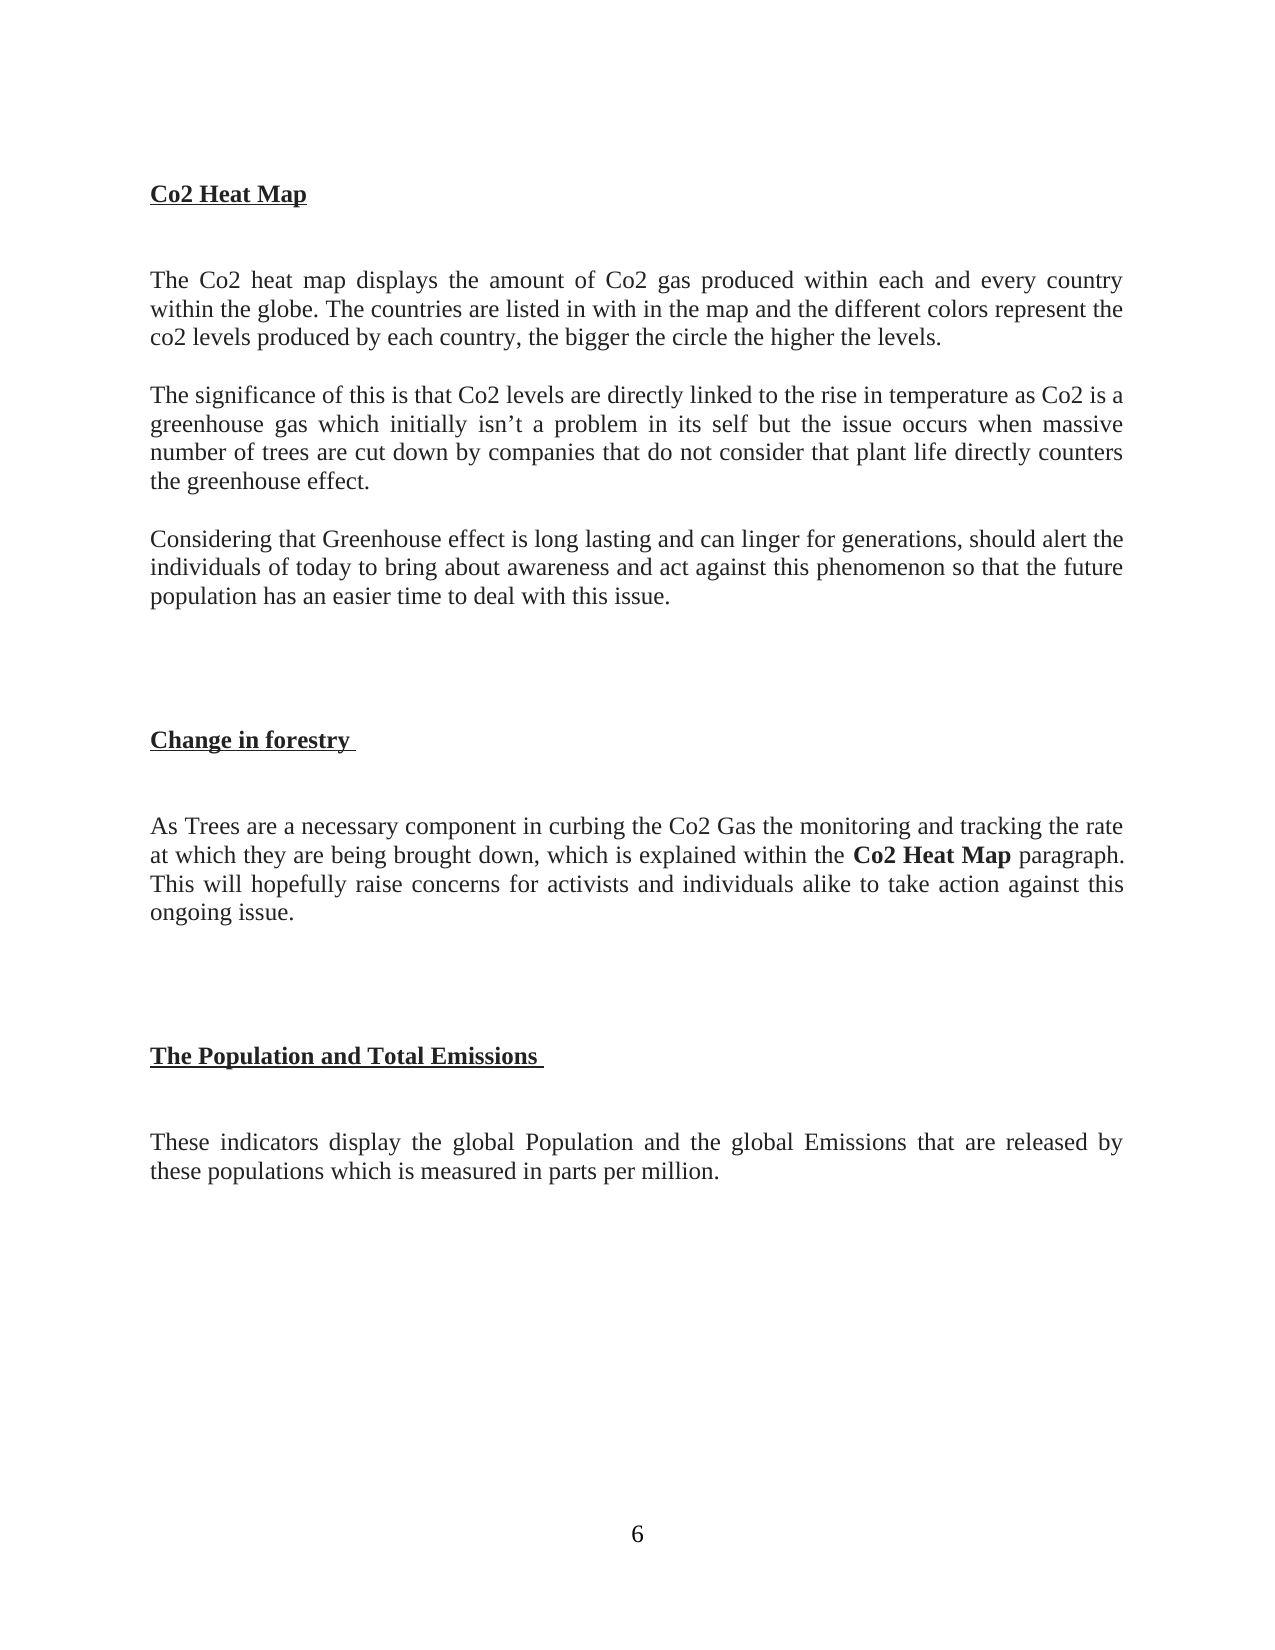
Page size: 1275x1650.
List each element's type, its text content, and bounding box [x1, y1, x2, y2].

text The Co2 heat map displays the amount of Co2 gas produced within each and every country within the globe. The countries are listed in with in the map and the different colors represent the co2 levels produced by each country, the bigger the circle the higher the levels. [150, 265, 1125, 351]
text Co2 Heat Map [150, 179, 1125, 207]
text The Population and Total Emissions [150, 1041, 1125, 1070]
text Considering that Greenhouse effect is long lasting and can linger for generations, should alert the individuals of today to bring about awareness and act against this phenomenon so that the future population has an easier time to deal with this issue. [150, 524, 1125, 610]
text These indicators display the global Population and the global Emissions that are released by these populations which is measured in parts per million. [150, 1127, 1125, 1185]
text As Trees are a necessary component in curbing the Co2 Gas the monitoring and tracking the rate at which they are being brought down, which is explained within the Co2 Heat Map paragraph. This will hopefully raise concerns for activists and individuals alike to take action against this ongoing issue. [150, 811, 1125, 926]
text The significance of this is that Co2 levels are directly linked to the rise in temperature as Co2 is a greenhouse gas which initially isn’t a problem in its self but the issue occurs when massive number of trees are cut down by companies that do not consider that plant life directly counters the greenhouse effect. [150, 380, 1125, 495]
text Change in forestry [150, 725, 1125, 754]
